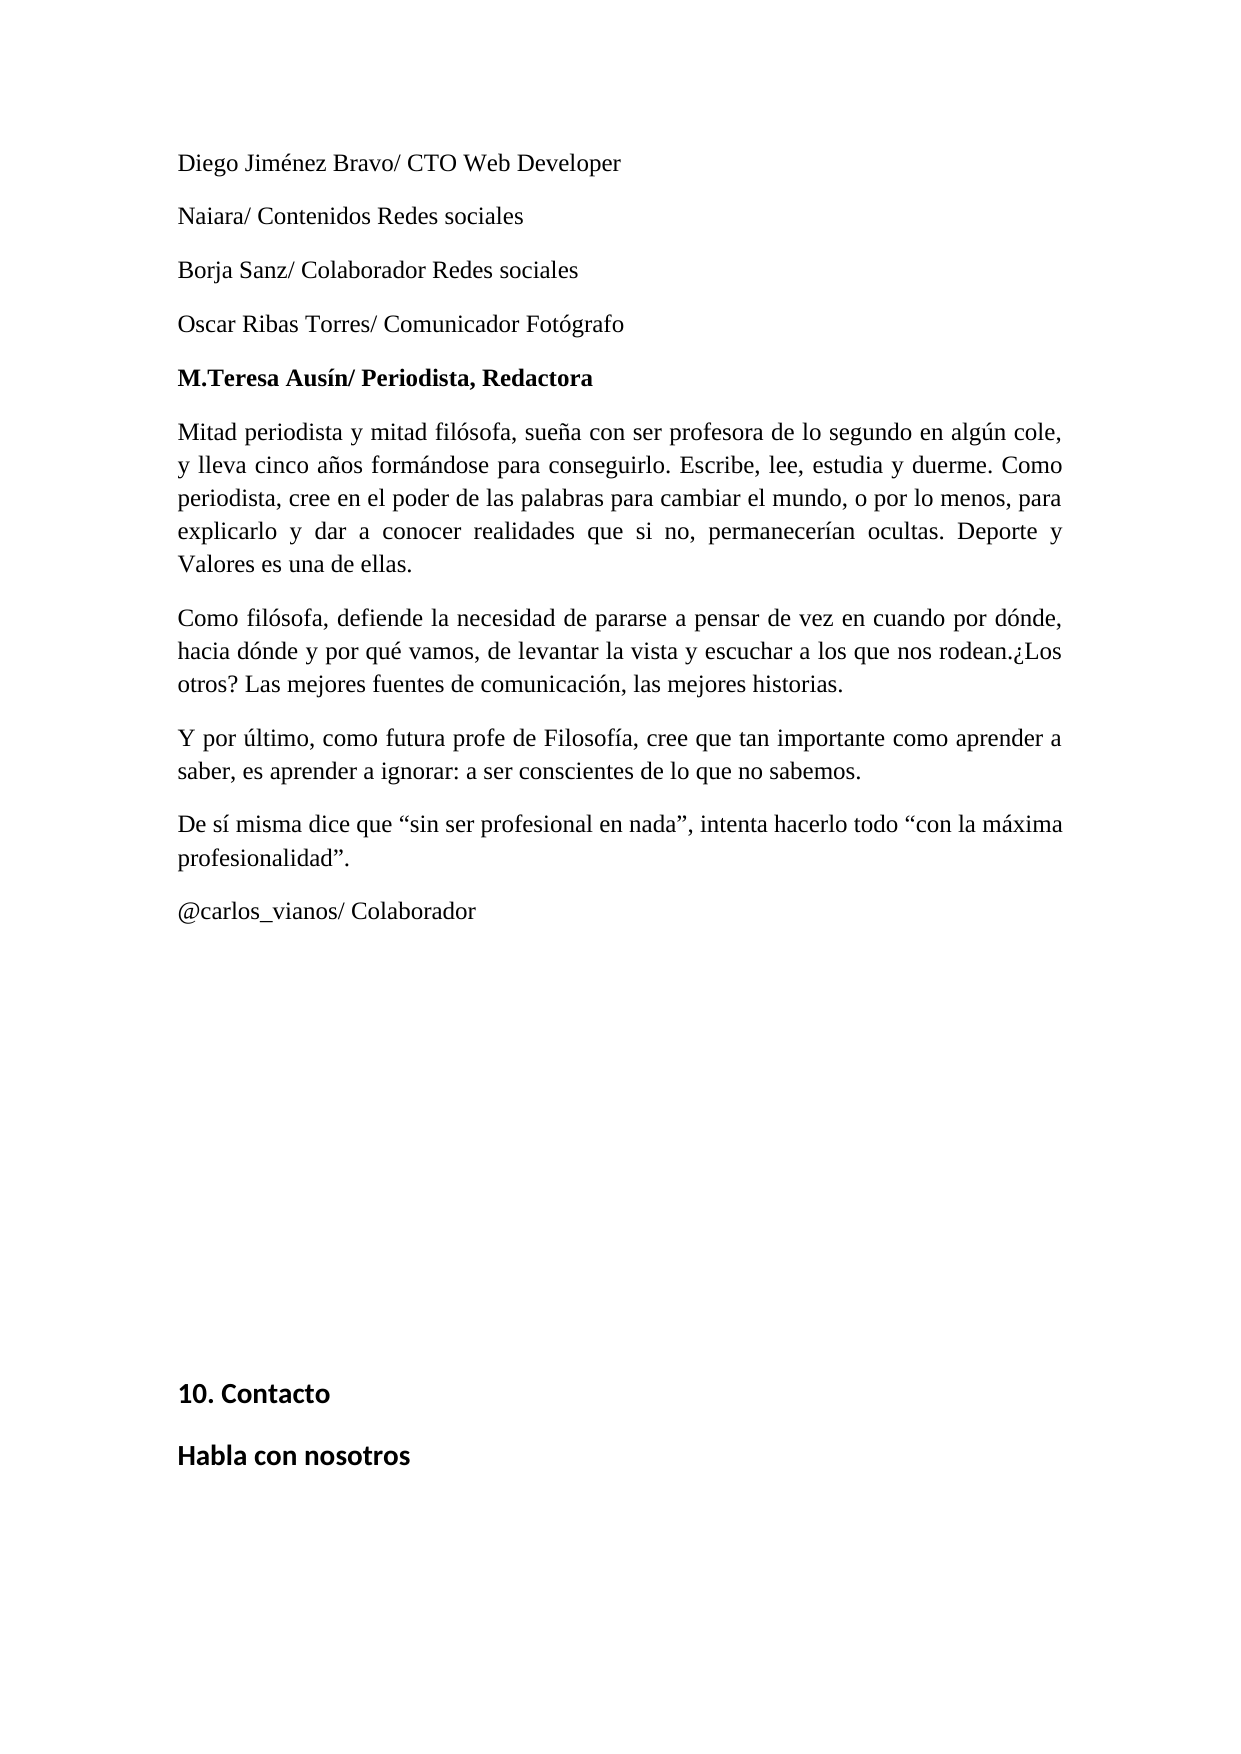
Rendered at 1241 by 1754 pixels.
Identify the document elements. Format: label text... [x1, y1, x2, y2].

text De sí misma dice que “sin ser profesional en nada”, intenta hacerlo todo “con la máxima profesionalidad”. [177, 809, 1063, 871]
text Naiara/ Contenidos Redes sociales [177, 201, 1063, 230]
text 10. Contacto [177, 1375, 1063, 1410]
text @carlos_vianos/ Colaborador [177, 896, 1063, 925]
text Como filósofa, defiende la necesidad de pararse a pensar de vez en cuando por dónde, hacia dónde y por qué vamos, de levantar la vista y escuchar a los que nos rodean.¿Los otros? Las mejores fuentes de comunicación, las mejores historias. [177, 603, 1063, 698]
text Oscar Ribas Torres/ Comunicador Fotógrafo [177, 309, 1063, 338]
text Diego Jiménez Bravo/ CTO Web Developer [177, 148, 1063, 176]
text M.Teresa Ausín/ Periodista, Redactora [177, 363, 1063, 392]
text Y por último, como futura profe de Filosofía, cree que tan importante como aprender a saber, es aprender a ignorar: a ser conscientes de lo que no sabemos. [177, 723, 1063, 784]
text Borja Sanz/ Colaborador Redes sociales [177, 255, 1063, 284]
text Habla con nosotros [177, 1437, 1063, 1472]
text Mitad periodista y mitad filósofa, sueña con ser profesora de lo segundo en algún cole, y lleva cinco años formándose para conseguirlo. Escribe, lee, estudia y duerme. Como periodista, cree en el poder de las palabras para cambiar el mundo, o por lo menos, para explicarlo y dar a conocer realidades que si no, permanecerían ocultas. Deporte y Valores es una de ellas. [177, 417, 1063, 578]
